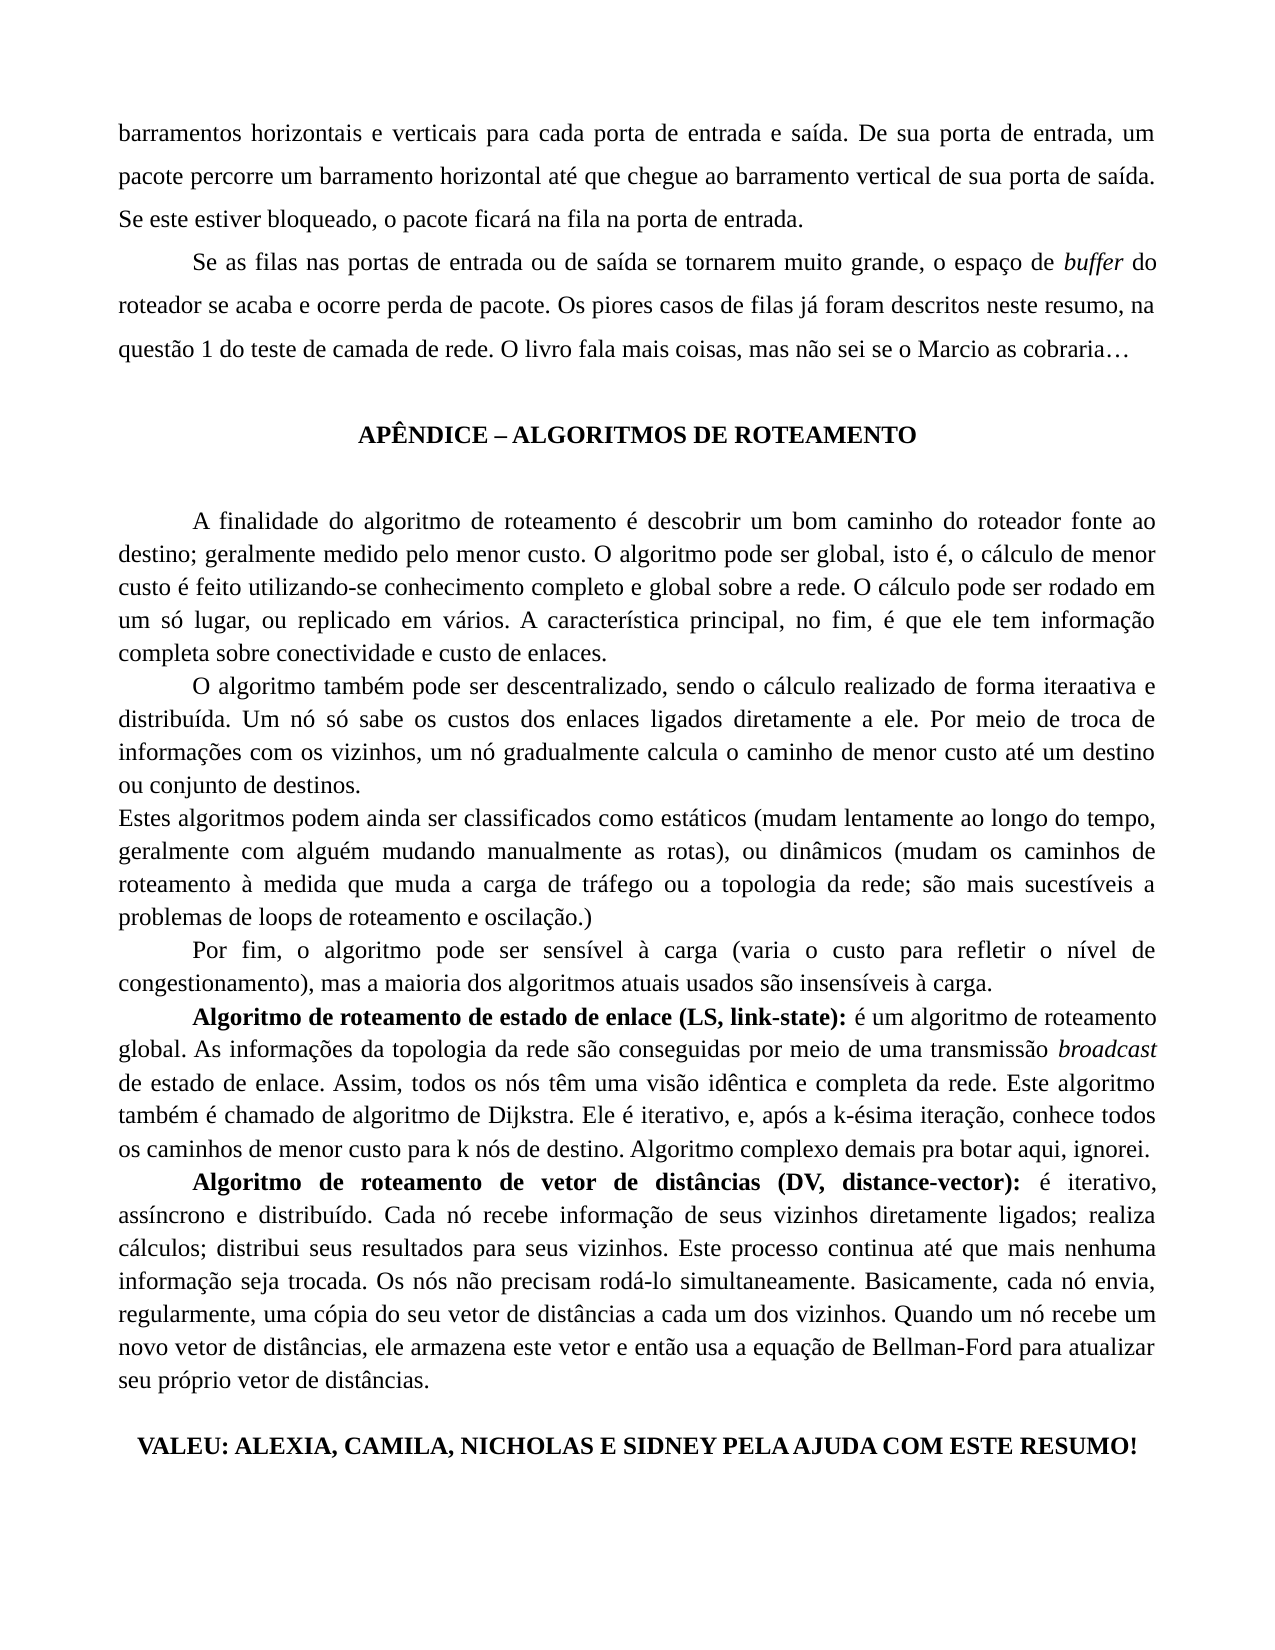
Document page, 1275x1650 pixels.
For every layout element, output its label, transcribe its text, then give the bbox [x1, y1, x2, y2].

text Algoritmo de roteamento de estado de enlace (LS, link-state): é um algoritmo de roteamento global. As informações da topologia da rede são conseguidas por meio de uma transmissão broadcast de estado de enlace. Assim, todos os nós têm uma visão idêntica e completa da rede. Este algoritmo também é chamado de algoritmo de Dijkstra. Ele é iterativo, e, após a k-ésima iteração, conhece todos os caminhos de menor custo para k nós de destino. Algoritmo complexo demais pra botar aqui, ignorei. [118, 1002, 1157, 1162]
text VALEU: ALEXIA, CAMILA, NICHOLAS E SIDNEY PELA AJUDA COM ESTE RESUMO! [118, 1431, 1157, 1459]
text Se as filas nas portas de entrada ou de saída se tornarem muito grande, o espaço de buffer do roteador se acaba e ocorre perda de pacote. Os piores casos de filas já foram descritos neste resumo, na questão 1 do teste de camada de rede. O livro fala mais coisas, mas não sei se o Marcio as cobraria… [118, 247, 1157, 362]
text O algoritmo também pode ser descentralizado, sendo o cálculo realizado de forma iteraativa e distribuída. Um nó só sabe os custos dos enlaces ligados diretamente a ele. Por meio de troca de informações com os vizinhos, um nó gradualmente calcula o caminho de menor custo até um destino ou conjunto de destinos. [118, 671, 1157, 799]
text barramentos horizontais e verticais para cada porta de entrada e saída. De sua porta de entrada, um pacote percorre um barramento horizontal até que chegue ao barramento vertical de sua porta de saída. Se este estiver bloqueado, o pacote ficará na fila na porta de entrada. [118, 118, 1157, 233]
text Por fim, o algoritmo pode ser sensível à carga (varia o custo para refletir o nível de congestionamento), mas a maioria dos algoritmos atuais usados são insensíveis à carga. [118, 936, 1157, 997]
text A finalidade do algoritmo de roteamento é descobrir um bom caminho do roteador fonte ao destino; geralmente medido pelo menor custo. O algoritmo pode ser global, isto é, o cálculo de menor custo é feito utilizando-se conhecimento completo e global sobre a rede. O cálculo pode ser rodado em um só lugar, ou replicado em vários. A característica principal, no fim, é que ele tem informação completa sobre conectividade e custo de enlaces. [118, 506, 1157, 667]
text APÊNDICE – ALGORITMOS DE ROTEAMENTO [118, 420, 1157, 449]
text Estes algoritmos podem ainda ser classificados como estáticos (mudam lentamente ao longo do tempo, geralmente com alguém mudando manualmente as rotas), ou dinâmicos (mudam os caminhos de roteamento à medida que muda a carga de tráfego ou a topologia da rede; são mais sucestíveis a problemas de loops de roteamento e oscilação.) [118, 803, 1157, 931]
text Algoritmo de roteamento de vetor de distâncias (DV, distance-vector): é iterativo, assíncrono e distribuído. Cada nó recebe informação de seus vizinhos diretamente ligados; realiza cálculos; distribui seus resultados para seus vizinhos. Este processo continua até que mais nenhuma informação seja trocada. Os nós não precisam rodá-lo simultaneamente. Basicamente, cada nó envia, regularmente, uma cópia do seu vetor de distâncias a cada um dos vizinhos. Quando um nó recebe um novo vetor de distâncias, ele armazena este vetor e então usa a equação de Bellman-Ford para atualizar seu próprio vetor de distâncias. [118, 1167, 1157, 1393]
